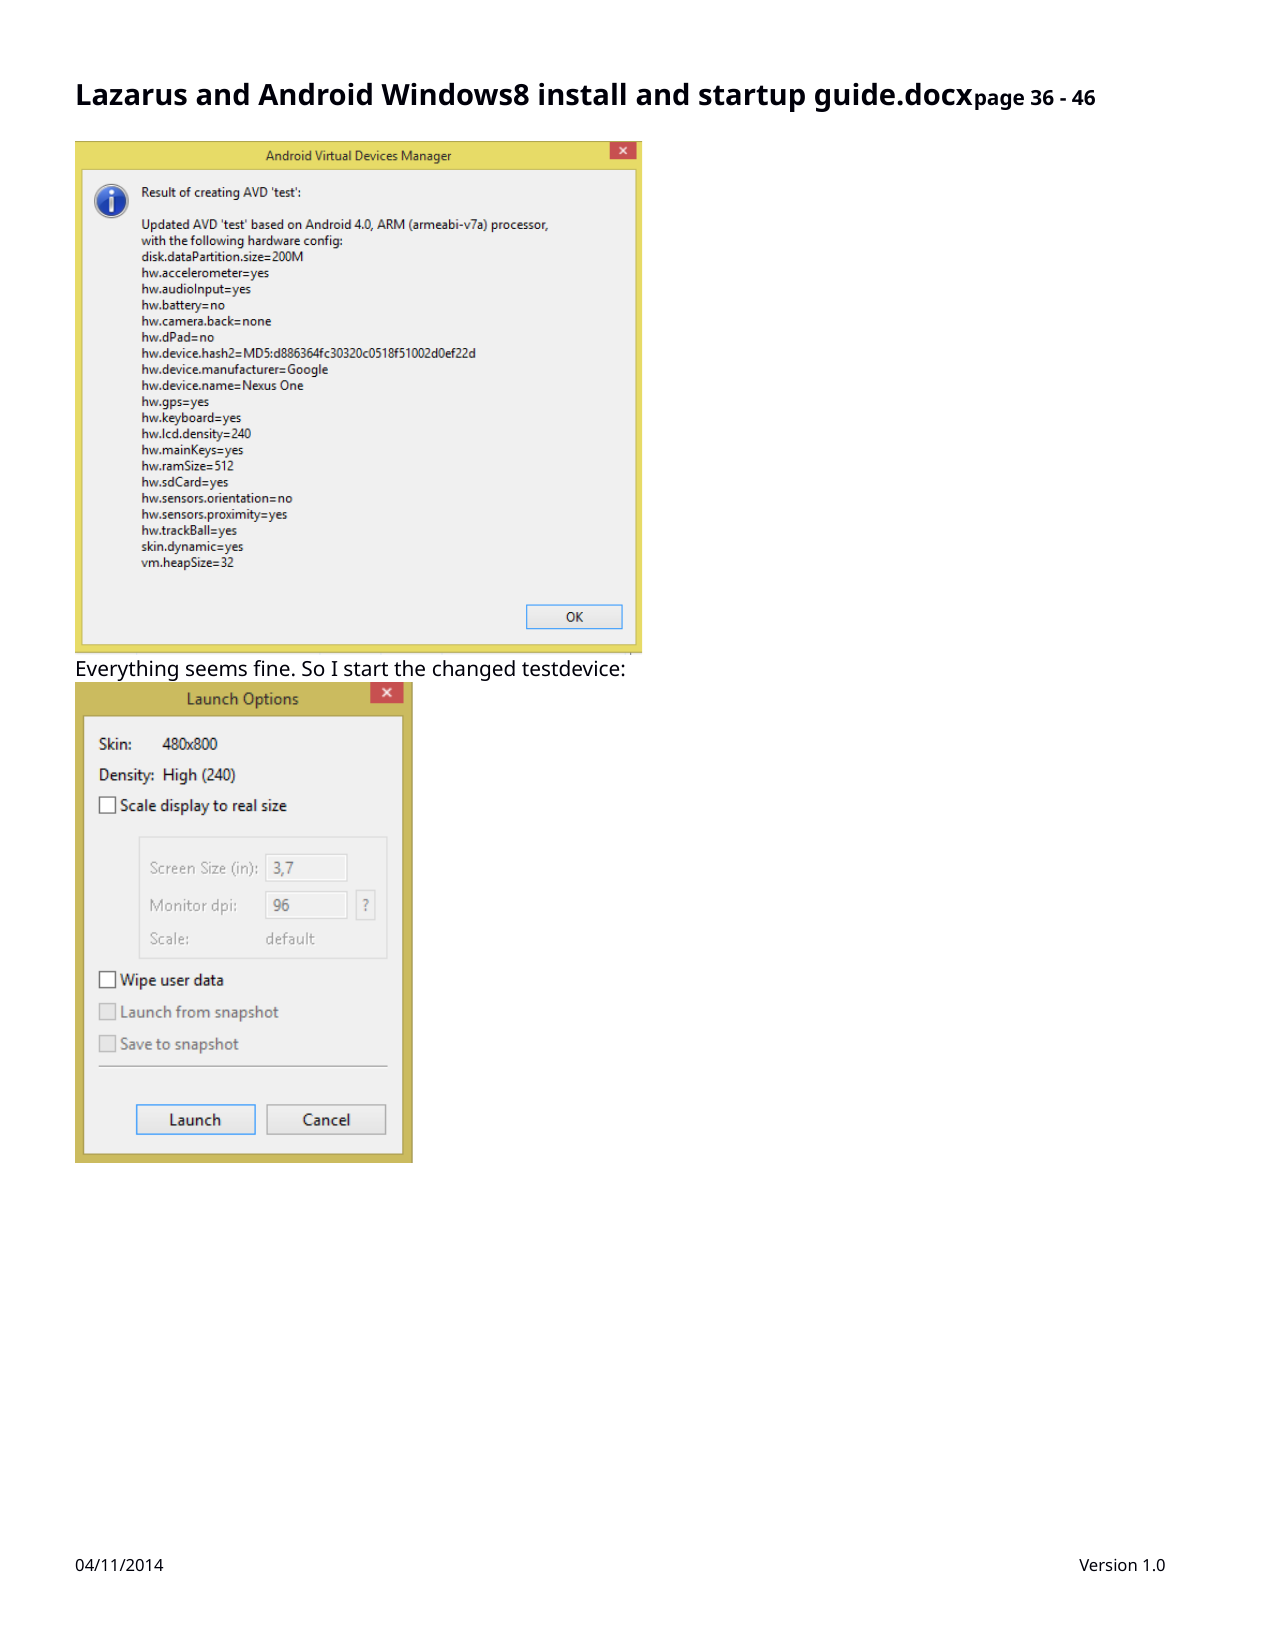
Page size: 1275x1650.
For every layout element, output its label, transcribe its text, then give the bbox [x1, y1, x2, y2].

picture [75, 682, 413, 1163]
picture [75, 141, 643, 655]
text Everything seems fine. So I start the changed testdevice: [75, 654, 1200, 683]
